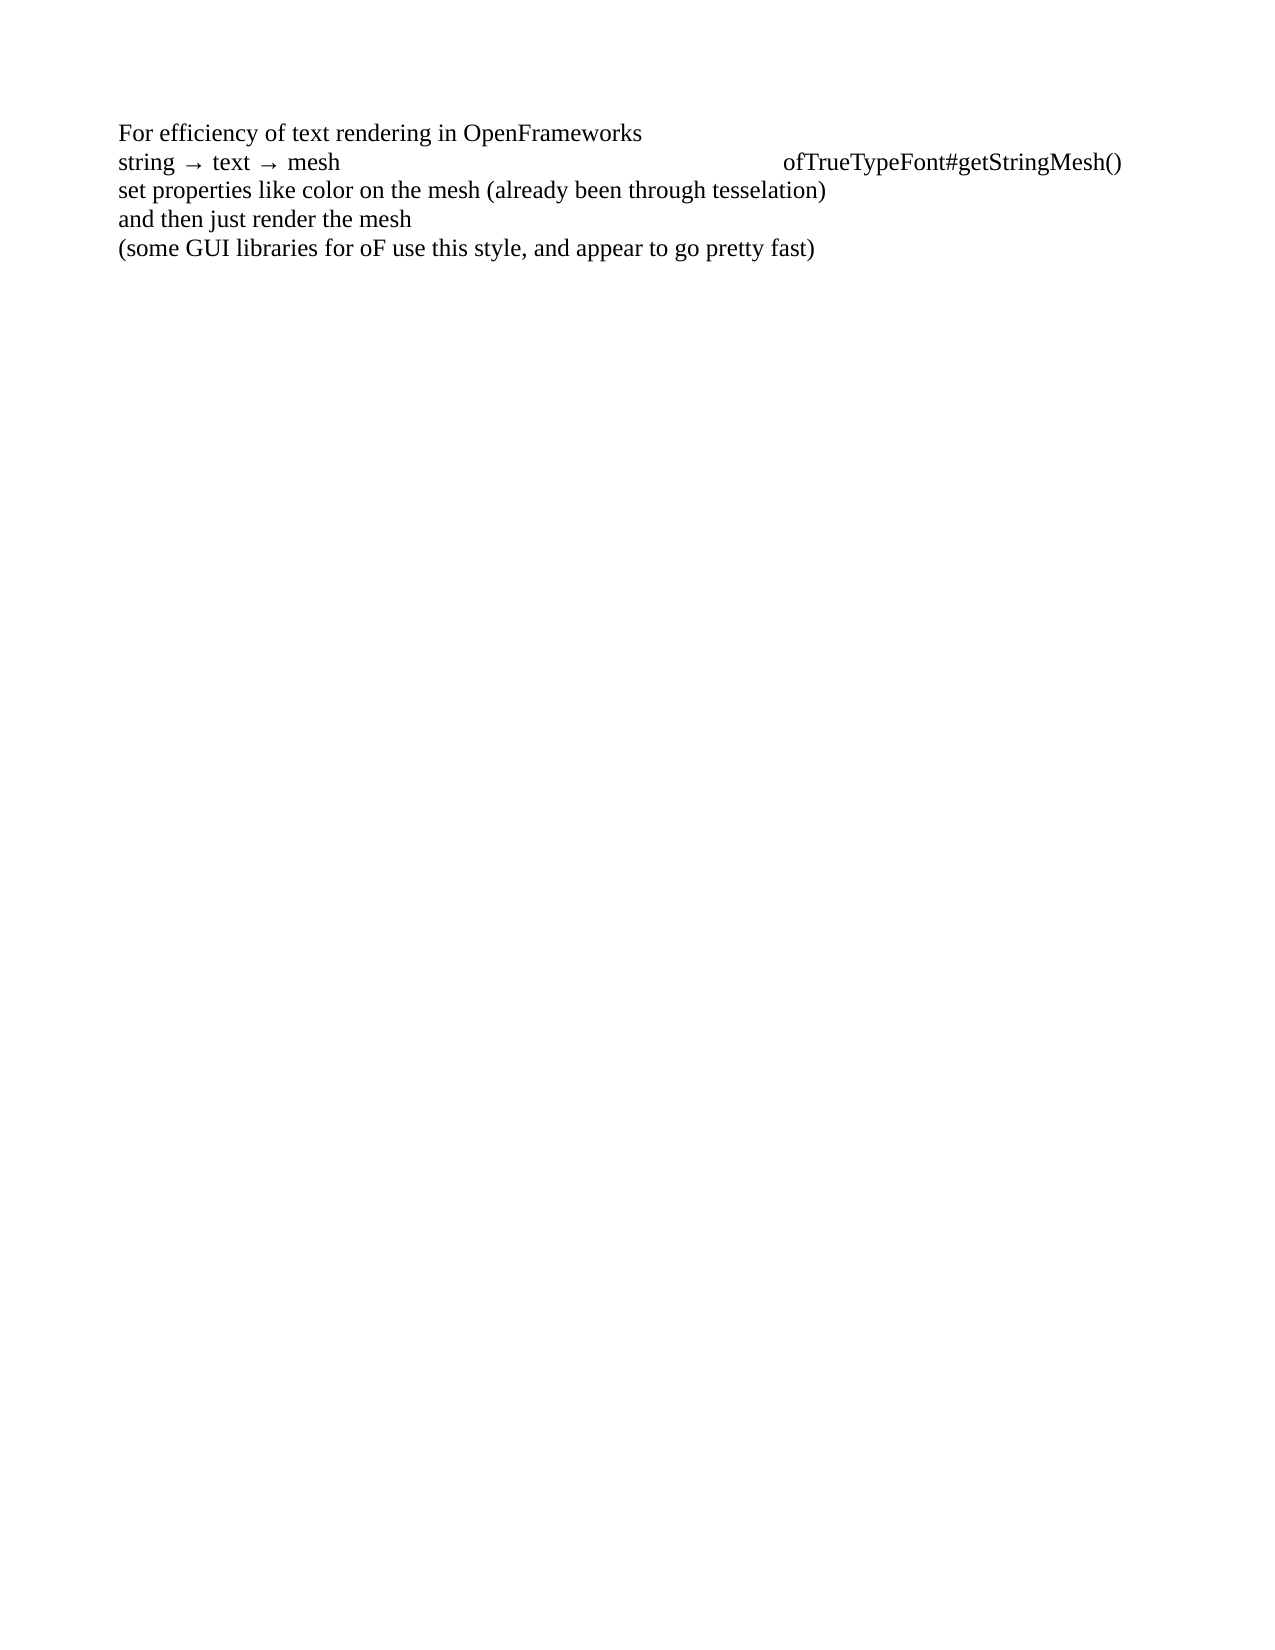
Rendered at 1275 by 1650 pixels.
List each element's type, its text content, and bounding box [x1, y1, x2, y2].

text For efficiency of text rendering in OpenFrameworks [118, 118, 1157, 147]
text string → text → mesh ofTrueTypeFont#getStringMesh() [118, 147, 1157, 176]
text set properties like color on the mesh (already been through tesselation) [118, 176, 1157, 204]
text and then just render the mesh (some GUI libraries for oF use this style, and appear to go pretty fast) [118, 204, 1157, 262]
